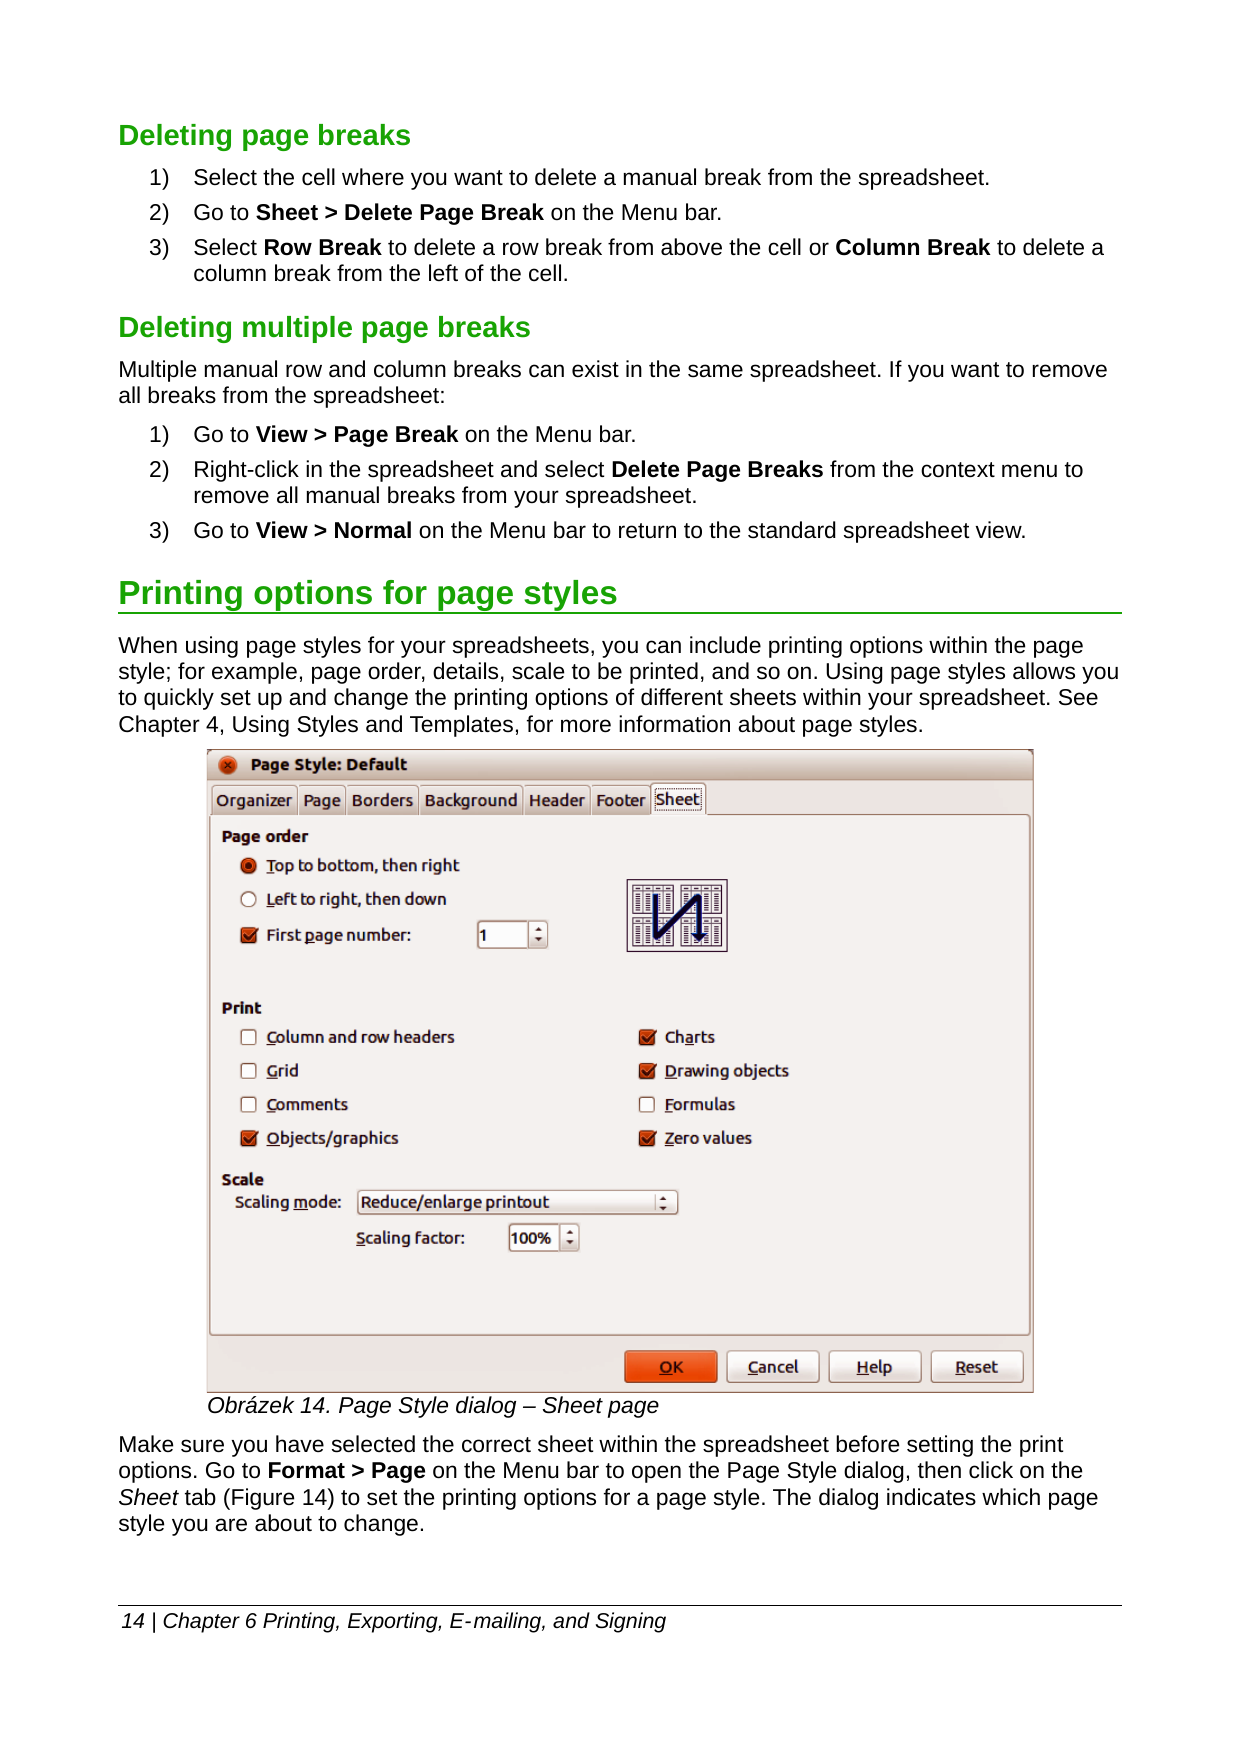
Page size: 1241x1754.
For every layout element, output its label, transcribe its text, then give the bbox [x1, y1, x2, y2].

list Select the cell where you want to delete a manual break from the spreadsheet. [169, 163, 1122, 190]
subtitle Deleting page breaks [118, 118, 1122, 152]
subtitle Printing options for page styles [118, 573, 1122, 612]
text Obrázek 14. Page Style dialog – Sheet page [207, 1393, 1033, 1419]
list Select Row Break to delete a row break from above the cell or Column Break to delete a column break from the left of the cell. [169, 234, 1122, 287]
picture [206, 749, 1034, 1393]
subtitle Deleting multiple page breaks [118, 310, 1122, 344]
text Make sure you have selected the correct sheet within the spreadsheet before setting the print options. Go to Format > Page on the Menu bar to open the Page Style dialog, then click on the Sheet tab (Figure 14) to set the printing options for a page style. The dialog indicates which page style you are about to change. [118, 1431, 1122, 1536]
text Multiple manual row and column breaks can exist in the same spreadsheet. If you want to remove all breaks from the spreadsheet: [118, 356, 1122, 408]
list Right-click in the spreadsheet and select Delete Page Breaks from the context menu to remove all manual breaks from your spreadsheet. [169, 456, 1122, 509]
text When using page styles for your spreadsheets, you can include printing options within the page style; for example, page order, details, scale to be printed, and so on. Using page styles allows you to quickly set up and change the printing options of different sheets within your spreadsheet. See Chapter 4, Using Styles and Templates, for more information about page styles. [118, 632, 1122, 737]
list Go to Sheet > Delete Page Break on the Menu bar. [169, 199, 1122, 225]
list Go to View > Page Break on the Menu bar. [169, 421, 1122, 447]
list Go to View > Normal on the Menu bar to return to the standard spreadsheet view. [169, 517, 1122, 544]
